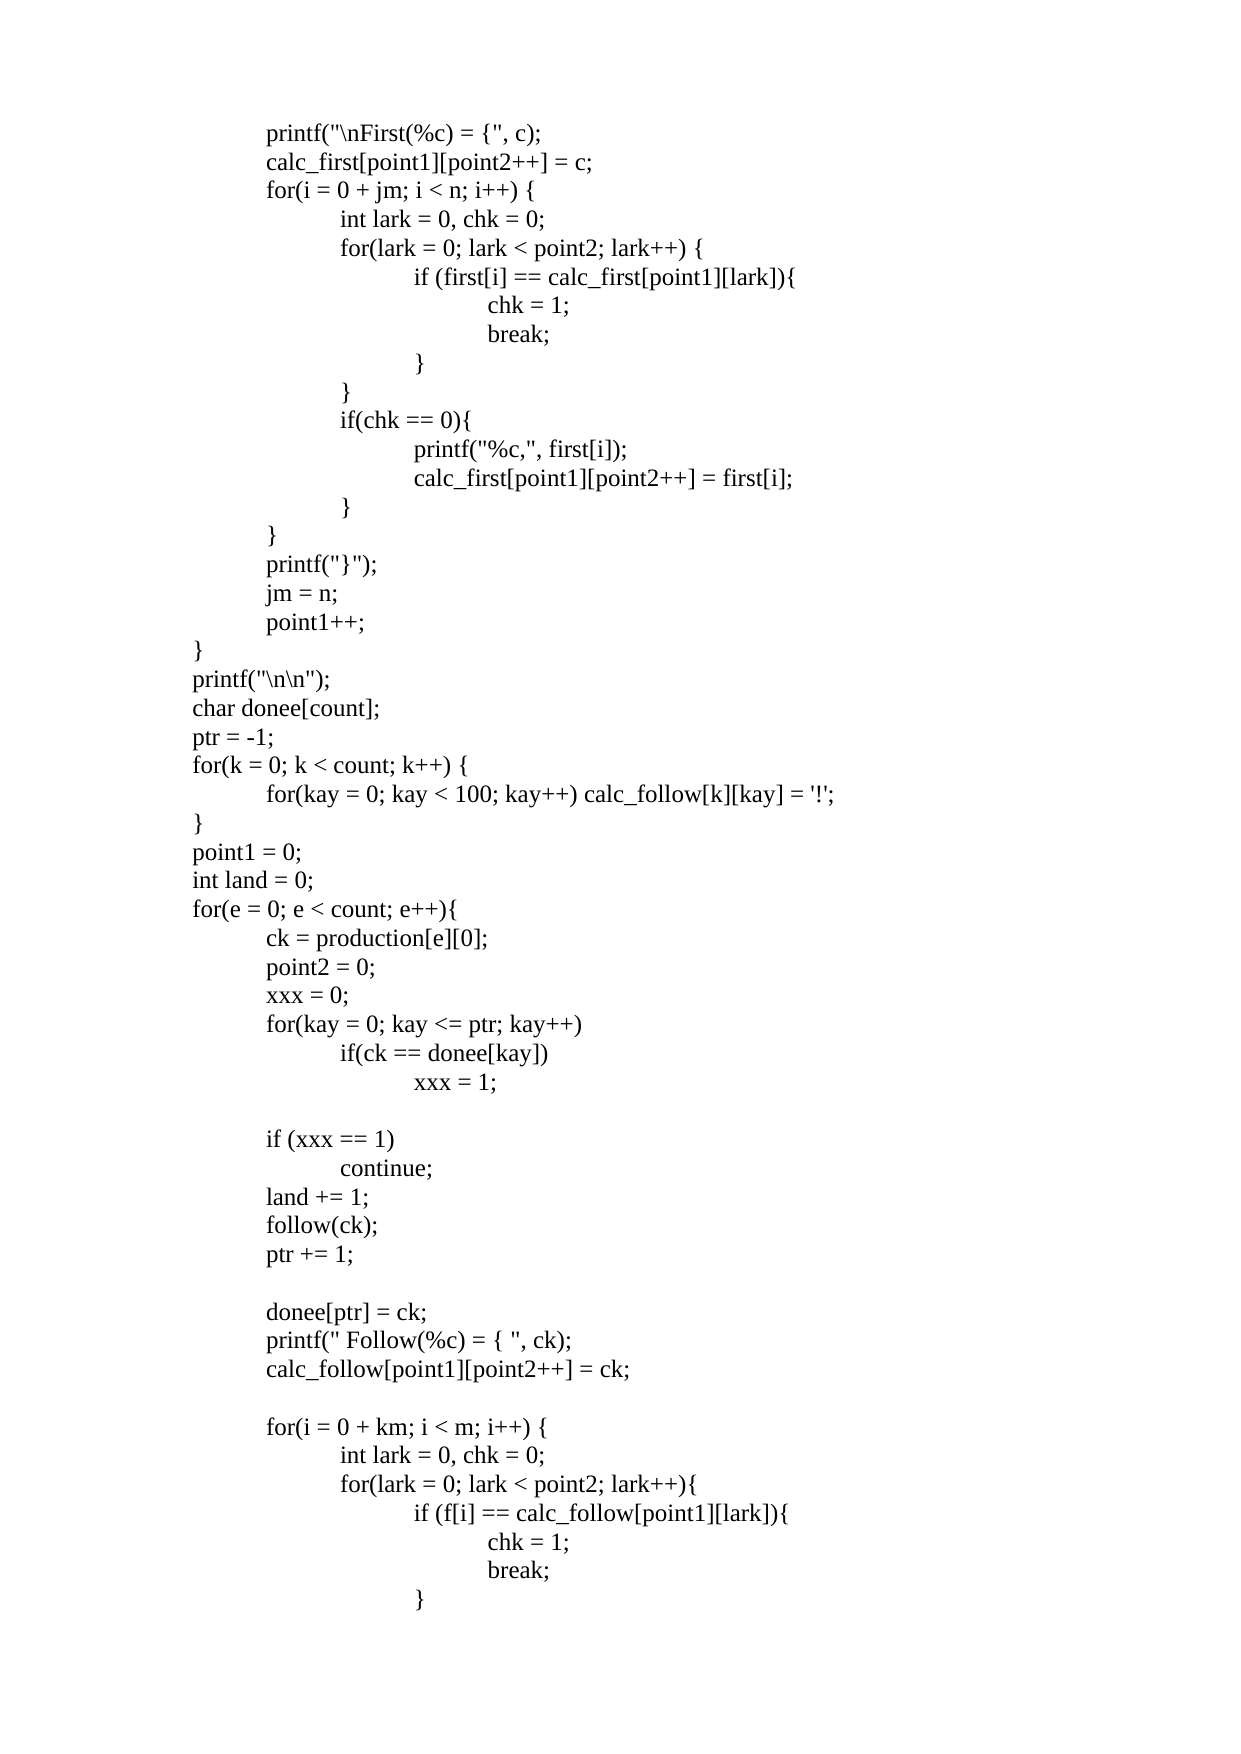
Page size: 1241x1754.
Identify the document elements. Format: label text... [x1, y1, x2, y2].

text } [118, 636, 1122, 664]
text int lark = 0, chk = 0; [118, 204, 1122, 233]
text continue; [118, 1153, 1122, 1182]
text char donee[count]; [118, 693, 1122, 722]
text break; [118, 1556, 1122, 1584]
text } [118, 1584, 1122, 1613]
text for(lark = 0; lark < point2; lark++){ [118, 1469, 1122, 1498]
text jm = n; [118, 578, 1122, 607]
text } [118, 808, 1122, 837]
text if(chk == 0){ [118, 406, 1122, 434]
text int land = 0; [118, 866, 1122, 894]
text if (first[i] == calc_first[point1][lark]){ [118, 262, 1122, 291]
text point2 = 0; [118, 952, 1122, 981]
text calc_first[point1][point2++] = first[i]; [118, 463, 1122, 492]
text for(e = 0; e < count; e++){ [118, 894, 1122, 923]
text for(k = 0; k < count; k++) { [118, 751, 1122, 779]
text } [118, 377, 1122, 406]
text for(lark = 0; lark < point2; lark++) { [118, 233, 1122, 262]
text } [118, 492, 1122, 521]
text xxx = 0; [118, 981, 1122, 1009]
text ptr += 1; [118, 1239, 1122, 1268]
text } [118, 348, 1122, 377]
text xxx = 1; [118, 1067, 1122, 1096]
text for(i = 0 + jm; i < n; i++) { [118, 176, 1122, 204]
text printf("%c,", first[i]); [118, 434, 1122, 463]
text follow(ck); [118, 1211, 1122, 1239]
text if(ck == donee[kay]) [118, 1038, 1122, 1067]
text if (f[i] == calc_follow[point1][lark]){ [118, 1498, 1122, 1527]
text point1 = 0; [118, 837, 1122, 866]
text calc_follow[point1][point2++] = ck; [118, 1354, 1122, 1383]
text for(kay = 0; kay <= ptr; kay++) [118, 1009, 1122, 1038]
text if (xxx == 1) [118, 1124, 1122, 1153]
text calc_first[point1][point2++] = c; [118, 147, 1122, 176]
text ptr = -1; [118, 722, 1122, 751]
text int lark = 0, chk = 0; [118, 1441, 1122, 1469]
text printf("}"); [118, 549, 1122, 578]
text donee[ptr] = ck; [118, 1297, 1122, 1326]
text printf("\nFirst(%c) = {", c); [118, 118, 1122, 147]
text for(kay = 0; kay < 100; kay++) calc_follow[k][kay] = '!'; [118, 779, 1122, 808]
text chk = 1; [118, 291, 1122, 319]
text chk = 1; [118, 1527, 1122, 1556]
text land += 1; [118, 1182, 1122, 1211]
text printf("\n\n"); [118, 664, 1122, 693]
text ck = production[e][0]; [118, 923, 1122, 952]
text printf(" Follow(%c) = { ", ck); [118, 1326, 1122, 1354]
text } [118, 521, 1122, 549]
text point1++; [118, 607, 1122, 636]
text break; [118, 319, 1122, 348]
text for(i = 0 + km; i < m; i++) { [118, 1412, 1122, 1441]
